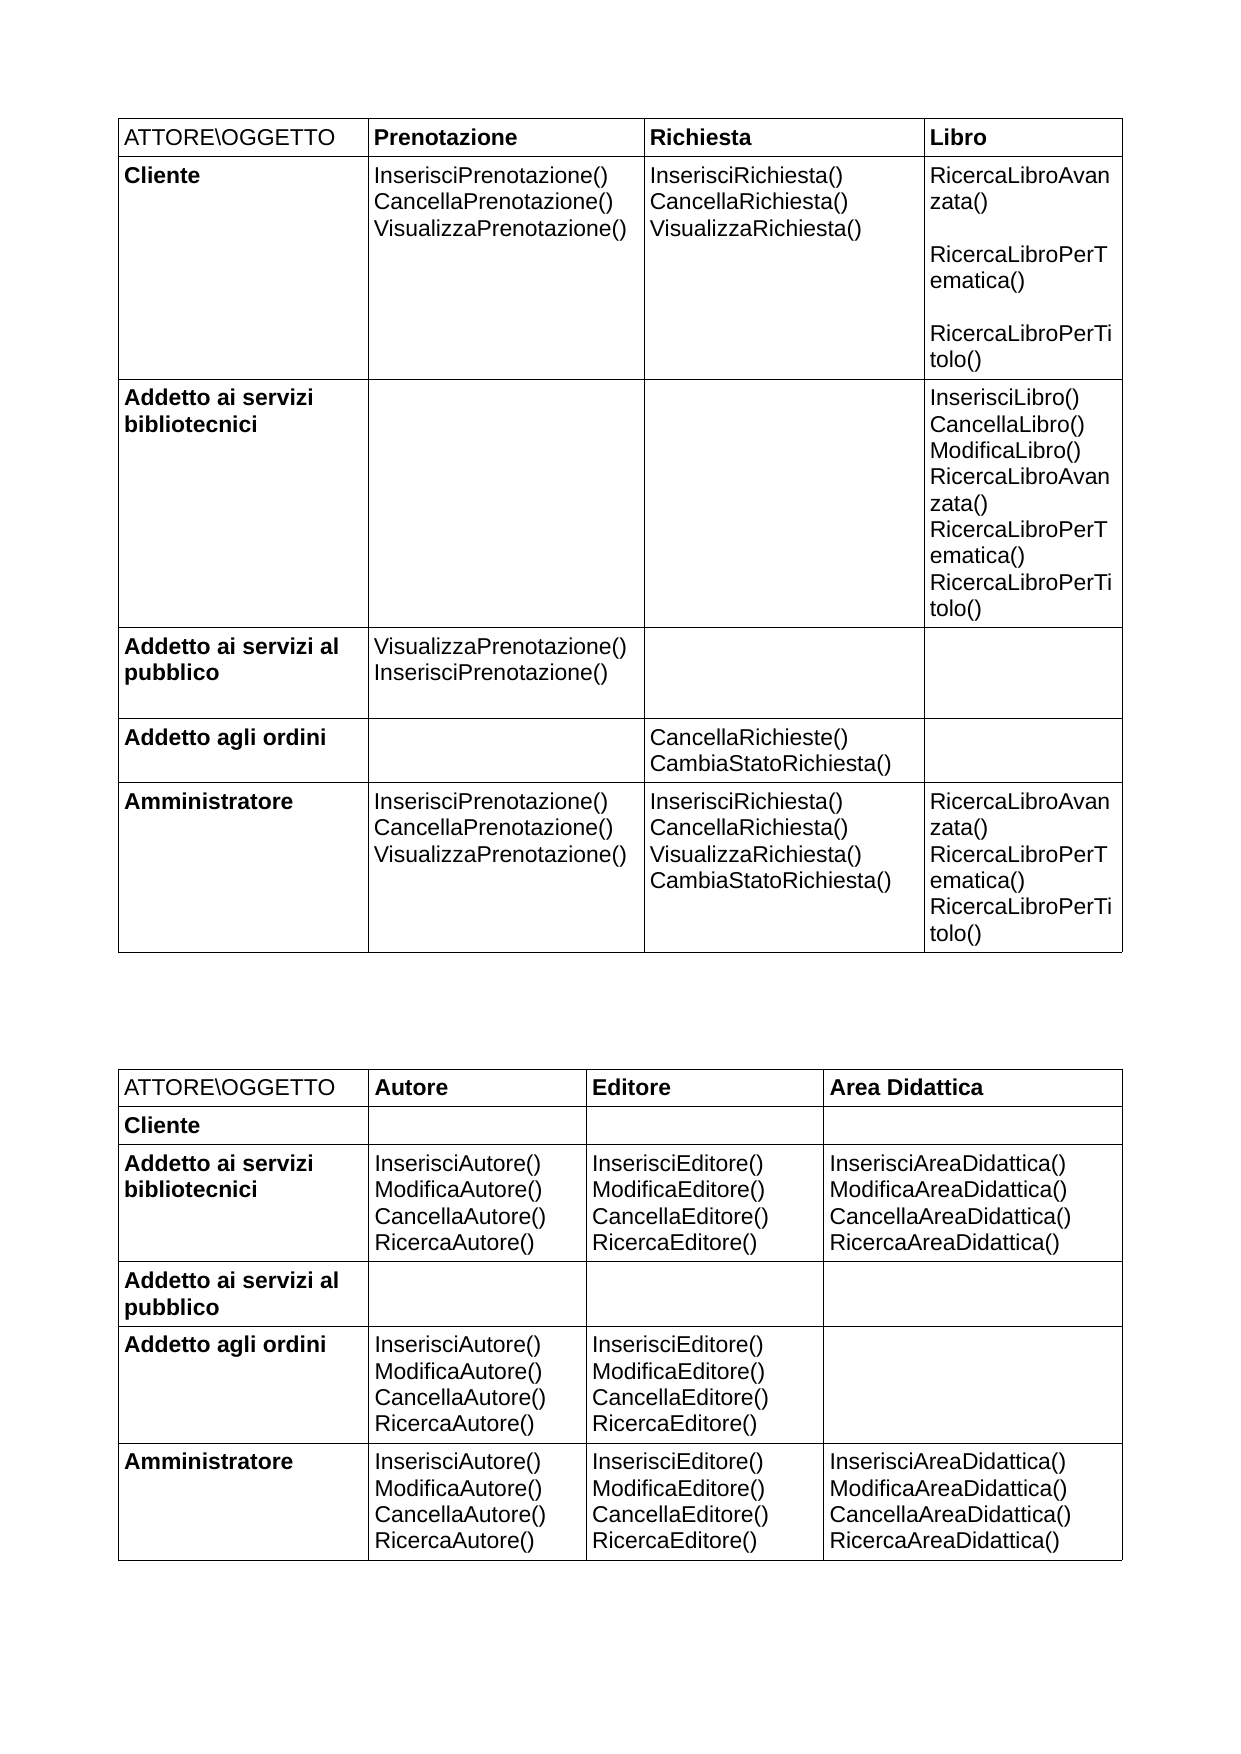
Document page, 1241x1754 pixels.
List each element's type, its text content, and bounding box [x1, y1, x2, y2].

table_cell InserisciEditore() ModificaEditore() CancellaEditore() RicercaEditore() [587, 1145, 823, 1261]
table_header Editore [587, 1070, 823, 1106]
table_cell Amministratore [119, 783, 368, 952]
table_cell [824, 1327, 1122, 1442]
table_cell [369, 1107, 586, 1144]
table_cell [824, 1107, 1122, 1144]
table_cell VisualizzaPrenotazione() InserisciPrenotazione() [369, 628, 644, 718]
table_header Richiesta [645, 119, 924, 156]
table_cell InserisciEditore() ModificaEditore() CancellaEditore() RicercaEditore() [587, 1327, 823, 1442]
table_cell [587, 1107, 823, 1144]
table_cell Addetto agli ordini [119, 1327, 368, 1442]
table_cell Addetto ai servizi bibliotecnici [119, 380, 368, 627]
table_cell [587, 1262, 823, 1326]
table_cell InserisciPrenotazione() CancellaPrenotazione() VisualizzaPrenotazione() [369, 783, 644, 952]
table_cell Addetto ai servizi al pubblico [119, 1262, 368, 1326]
table_cell InserisciRichiesta() CancellaRichiesta() VisualizzaRichiesta() CambiaStatoRichiesta() [645, 783, 924, 952]
table_cell InserisciAreaDidattica() ModificaAreaDidattica() CancellaAreaDidattica() RicercaAreaDidattica() [824, 1444, 1122, 1559]
table_cell [925, 719, 1122, 782]
table_cell [645, 628, 924, 718]
table_cell [645, 380, 924, 627]
table_cell [369, 1262, 586, 1326]
table_cell InserisciAutore() ModificaAutore() CancellaAutore() RicercaAutore() [369, 1145, 586, 1261]
table_cell Addetto ai servizi bibliotecnici [119, 1145, 368, 1261]
table_cell InserisciPrenotazione() CancellaPrenotazione() VisualizzaPrenotazione() [369, 157, 644, 378]
table_cell CancellaRichieste() CambiaStatoRichiesta() [645, 719, 924, 782]
table_header ATTORE\OGGETTO [119, 1070, 368, 1106]
table_cell [824, 1262, 1122, 1326]
table_cell [925, 628, 1122, 718]
table_cell Amministratore [119, 1444, 368, 1559]
table_cell InserisciAutore() ModificaAutore() CancellaAutore() RicercaAutore() [369, 1444, 586, 1559]
table_cell InserisciEditore() ModificaEditore() CancellaEditore() RicercaEditore() [587, 1444, 823, 1559]
table_cell InserisciAreaDidattica() ModificaAreaDidattica() CancellaAreaDidattica() RicercaAreaDidattica() [824, 1145, 1122, 1261]
table_cell RicercaLibroAvanzata() RicercaLibroPerTematica() RicercaLibroPerTitolo() [925, 783, 1122, 952]
table_cell Cliente [119, 157, 368, 378]
table_cell Cliente [119, 1107, 368, 1144]
table_header Libro [925, 119, 1122, 156]
table_cell InserisciRichiesta() CancellaRichiesta() VisualizzaRichiesta() [645, 157, 924, 378]
table_cell InserisciAutore() ModificaAutore() CancellaAutore() RicercaAutore() [369, 1327, 586, 1442]
table_cell [369, 380, 644, 627]
table_header Autore [369, 1070, 586, 1106]
table_header ATTORE\OGGETTO [119, 119, 368, 156]
table_cell InserisciLibro() CancellaLibro() ModificaLibro() RicercaLibroAvanzata() RicercaLibroPerTematica() RicercaLibroPerTitolo() [925, 380, 1122, 627]
table_header Prenotazione [369, 119, 644, 156]
table_header Area Didattica [824, 1070, 1122, 1106]
table_cell Addetto agli ordini [119, 719, 368, 782]
table_cell RicercaLibroAvanzata() RicercaLibroPerTematica() RicercaLibroPerTitolo() [925, 157, 1122, 378]
table_cell [369, 719, 644, 782]
table_cell Addetto ai servizi al pubblico [119, 628, 368, 718]
